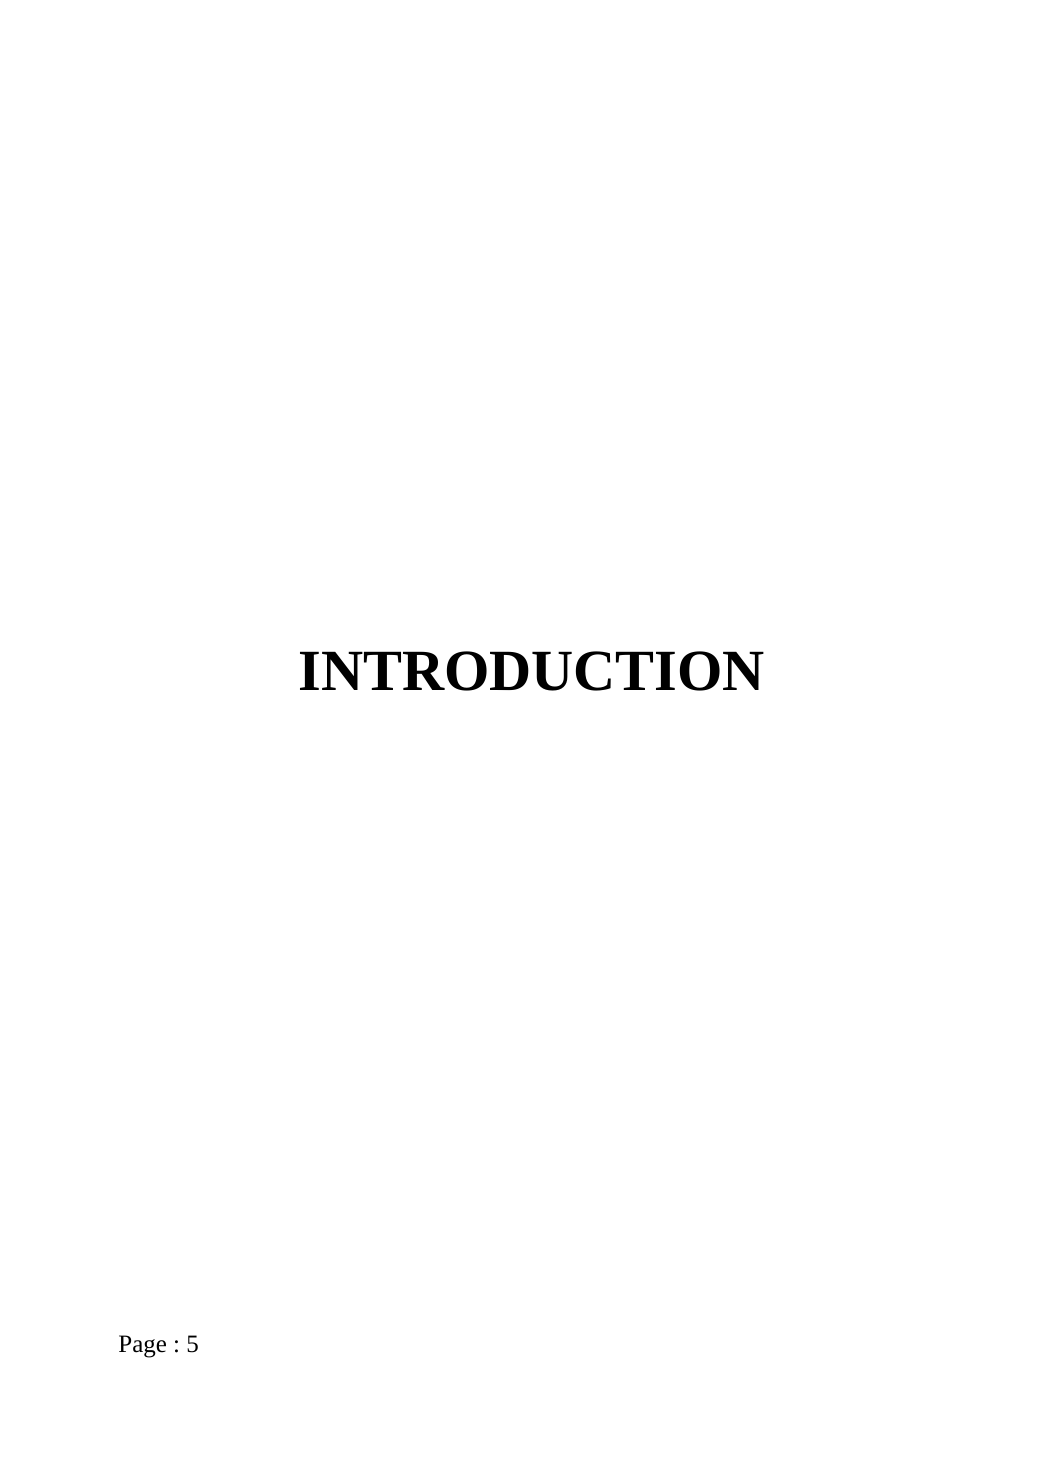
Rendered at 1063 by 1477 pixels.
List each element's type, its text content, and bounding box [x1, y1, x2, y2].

subtitle INTRODUCTION [118, 636, 945, 703]
